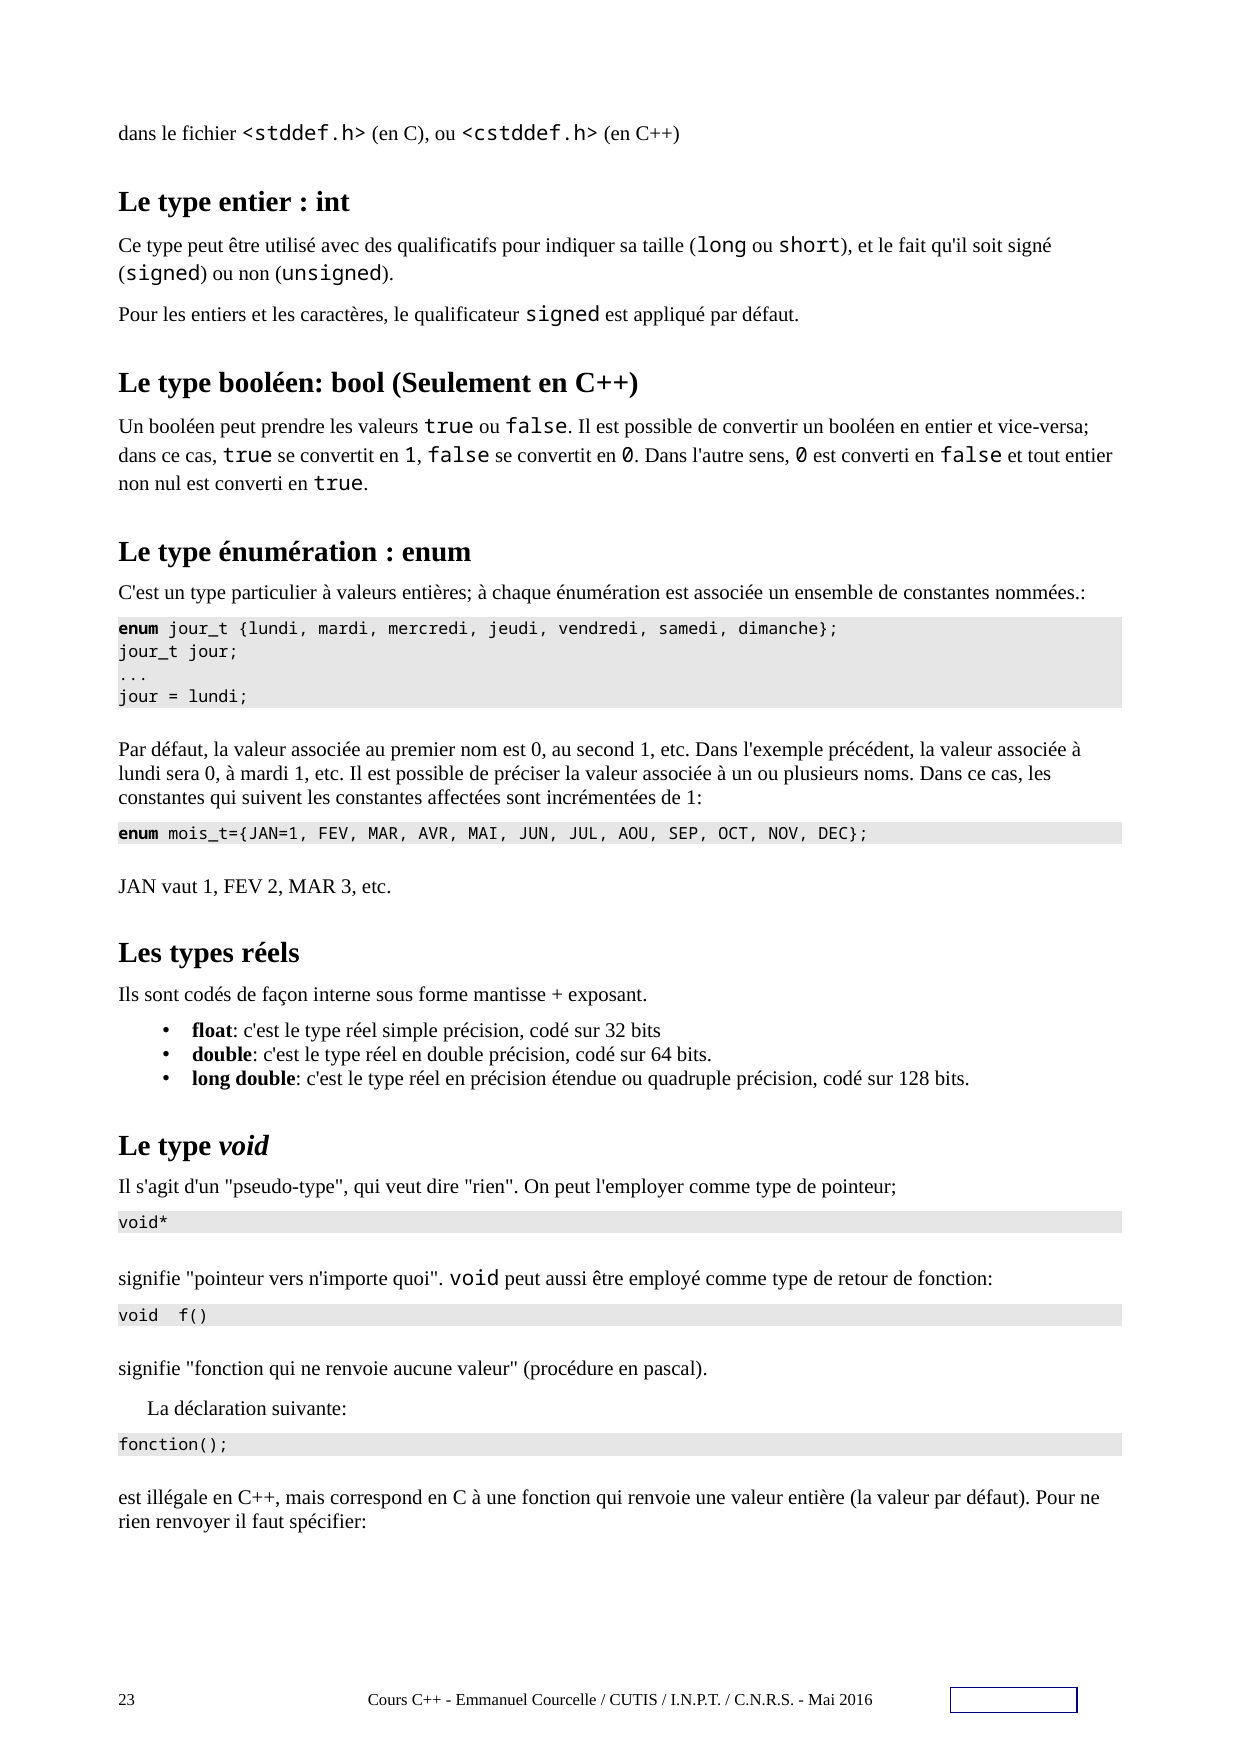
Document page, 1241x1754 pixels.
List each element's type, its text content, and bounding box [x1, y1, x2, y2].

text enum mois_t={JAN=1, FEV, MAR, AVR, MAI, JUN, JUL, AOU, SEP, OCT, NOV, DEC}; [118, 822, 1122, 844]
text Un booléen peut prendre les valeurs true ou false. Il est possible de convertir un booléen en entier et vice-versa; dans ce cas, true se convertit en 1, false se convertit en 0. Dans l'autre sens, 0 est converti en false et tout entier non nul est converti en true. [118, 411, 1122, 497]
subtitle Le type entier : int [118, 184, 1122, 218]
text signifie "pointeur vers n'importe quoi". void peut aussi être employé comme type de retour de fonction: [118, 1263, 1122, 1291]
text Il s'agit d'un "pseudo-type", qui veut dire "rien". On peut l'employer comme type de pointeur; [118, 1174, 1122, 1198]
text ... [118, 662, 1122, 685]
text Pour les entiers et les caractères, le qualificateur signed est appliqué par défaut. [118, 299, 1122, 328]
text est illégale en C++, mais correspond en C à une fonction qui renvoie une valeur entière (la valeur par défaut). Pour ne rien renvoyer il faut spécifier: [118, 1485, 1122, 1533]
subtitle Le type booléen: bool (Seulement en C++) [118, 365, 1122, 399]
list long double: c'est le type réel en précision étendue ou quadruple précision, codé sur 128 bits. [162, 1066, 1122, 1090]
text Ce type peut être utilisé avec des qualificatifs pour indiquer sa taille (long ou short), et le fait qu'il soit signé (signed) ou non (unsigned). [118, 230, 1122, 287]
list float: c'est le type réel simple précision, codé sur 32 bits [162, 1018, 1122, 1042]
text fonction(); [118, 1433, 1122, 1456]
text enum jour_t {lundi, mardi, mercredi, jeudi, vendredi, samedi, dimanche}; [118, 617, 1122, 639]
subtitle Le type énumération : enum [118, 534, 1122, 568]
text jour = lundi; [118, 685, 1122, 708]
text signifie "fonction qui ne renvoie aucune valeur" (procédure en pascal). [118, 1356, 1122, 1380]
subtitle Le type void [118, 1128, 1122, 1161]
text jour_t jour; [118, 639, 1122, 662]
text La déclaration suivante: [118, 1392, 1122, 1420]
text dans le fichier <stddef.h> (en C), ou <cstddef.h> (en C++) [118, 118, 1122, 147]
text C'est un type particulier à valeurs entières; à chaque énumération est associée un ensemble de constantes nommées.: [118, 580, 1122, 604]
text Par défaut, la valeur associée au premier nom est 0, au second 1, etc. Dans l'exemple précédent, la valeur associée à lundi sera 0, à mardi 1, etc. Il est possible de préciser la valeur associée à un ou plusieurs noms. Dans ce cas, les constantes qui suivent les constantes affectées sont incrémentées de 1: [118, 737, 1122, 809]
text void f() [118, 1304, 1122, 1326]
text Ils sont codés de façon interne sous forme mantisse + exposant. [118, 982, 1122, 1006]
subtitle Les types réels [118, 936, 1122, 969]
text JAN vaut 1, FEV 2, MAR 3, etc. [118, 874, 1122, 898]
list double: c'est le type réel en double précision, codé sur 64 bits. [162, 1042, 1122, 1066]
text void* [118, 1211, 1122, 1233]
